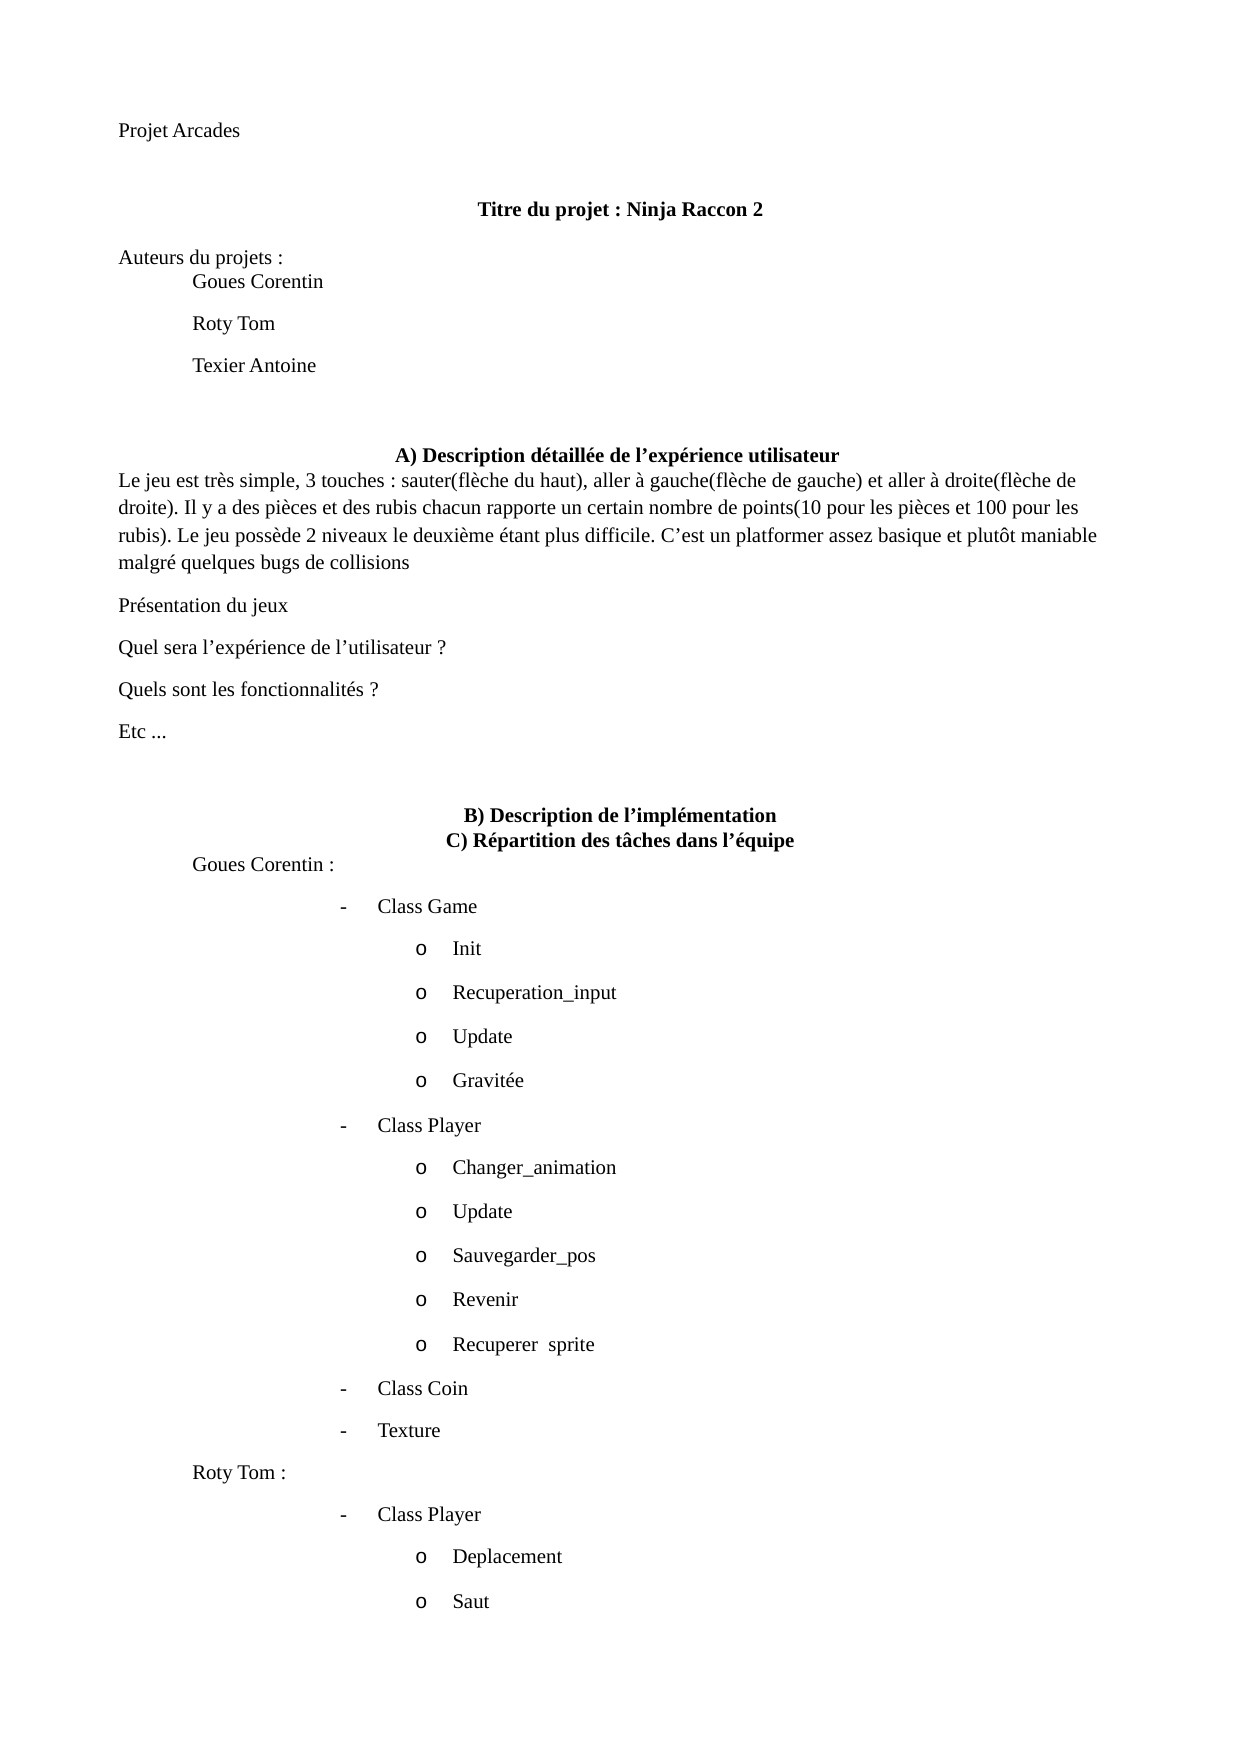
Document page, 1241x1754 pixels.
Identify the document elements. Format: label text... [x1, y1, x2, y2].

list Deplacement [415, 1544, 1122, 1570]
list Update [415, 1199, 1122, 1225]
text Projet Arcades [118, 118, 1122, 142]
list Texture [340, 1418, 1122, 1442]
subtitle C) Répartition des tâches dans l’équipe [118, 827, 1122, 852]
list Changer_animation [415, 1155, 1122, 1181]
list Class Player [340, 1502, 1122, 1526]
text Roty Tom : [118, 1460, 1122, 1484]
text Présentation du jeux [118, 592, 1122, 617]
list Update [415, 1024, 1122, 1050]
list Recuperer sprite [415, 1331, 1122, 1357]
text Quel sera l’expérience de l’utilisateur ? [118, 635, 1122, 659]
list Class Coin [340, 1376, 1122, 1400]
text Goues Corentin [118, 269, 1122, 293]
text Goues Corentin : [118, 852, 1122, 876]
text Titre du projet : Ninja Raccon 2 [118, 197, 1122, 221]
text Auteurs du projets : [118, 245, 1122, 269]
text Etc ... [118, 719, 1122, 743]
subtitle B) Description de l’implémentation [118, 803, 1122, 827]
list Sauvegarder_pos [415, 1243, 1122, 1269]
list Class Player [340, 1113, 1122, 1137]
subtitle A) Description détaillée de l’expérience utilisateur [118, 443, 1122, 467]
list Recuperation_input [415, 980, 1122, 1006]
text Roty Tom [118, 311, 1122, 335]
list Class Game [340, 894, 1122, 918]
list Revenir [415, 1287, 1122, 1313]
text Le jeu est très simple, 3 touches : sauter(flèche du haut), aller à gauche(flèche de gauche) et aller à droite(flèche de droite). Il y a des pièces et des rubis chacun rapporte un certain nombre de points(10 pour les pièces et 100 pour les rubis). Le jeu possède 2 niveaux le deuxième étant plus difficile. C’est un platformer assez basique et plutôt maniable malgré quelques bugs de collisions [118, 467, 1122, 574]
list Gravitée [415, 1068, 1122, 1094]
list Saut [415, 1588, 1122, 1614]
text Texier Antoine [118, 353, 1122, 377]
list Init [415, 936, 1122, 962]
text Quels sont les fonctionnalités ? [118, 677, 1122, 701]
